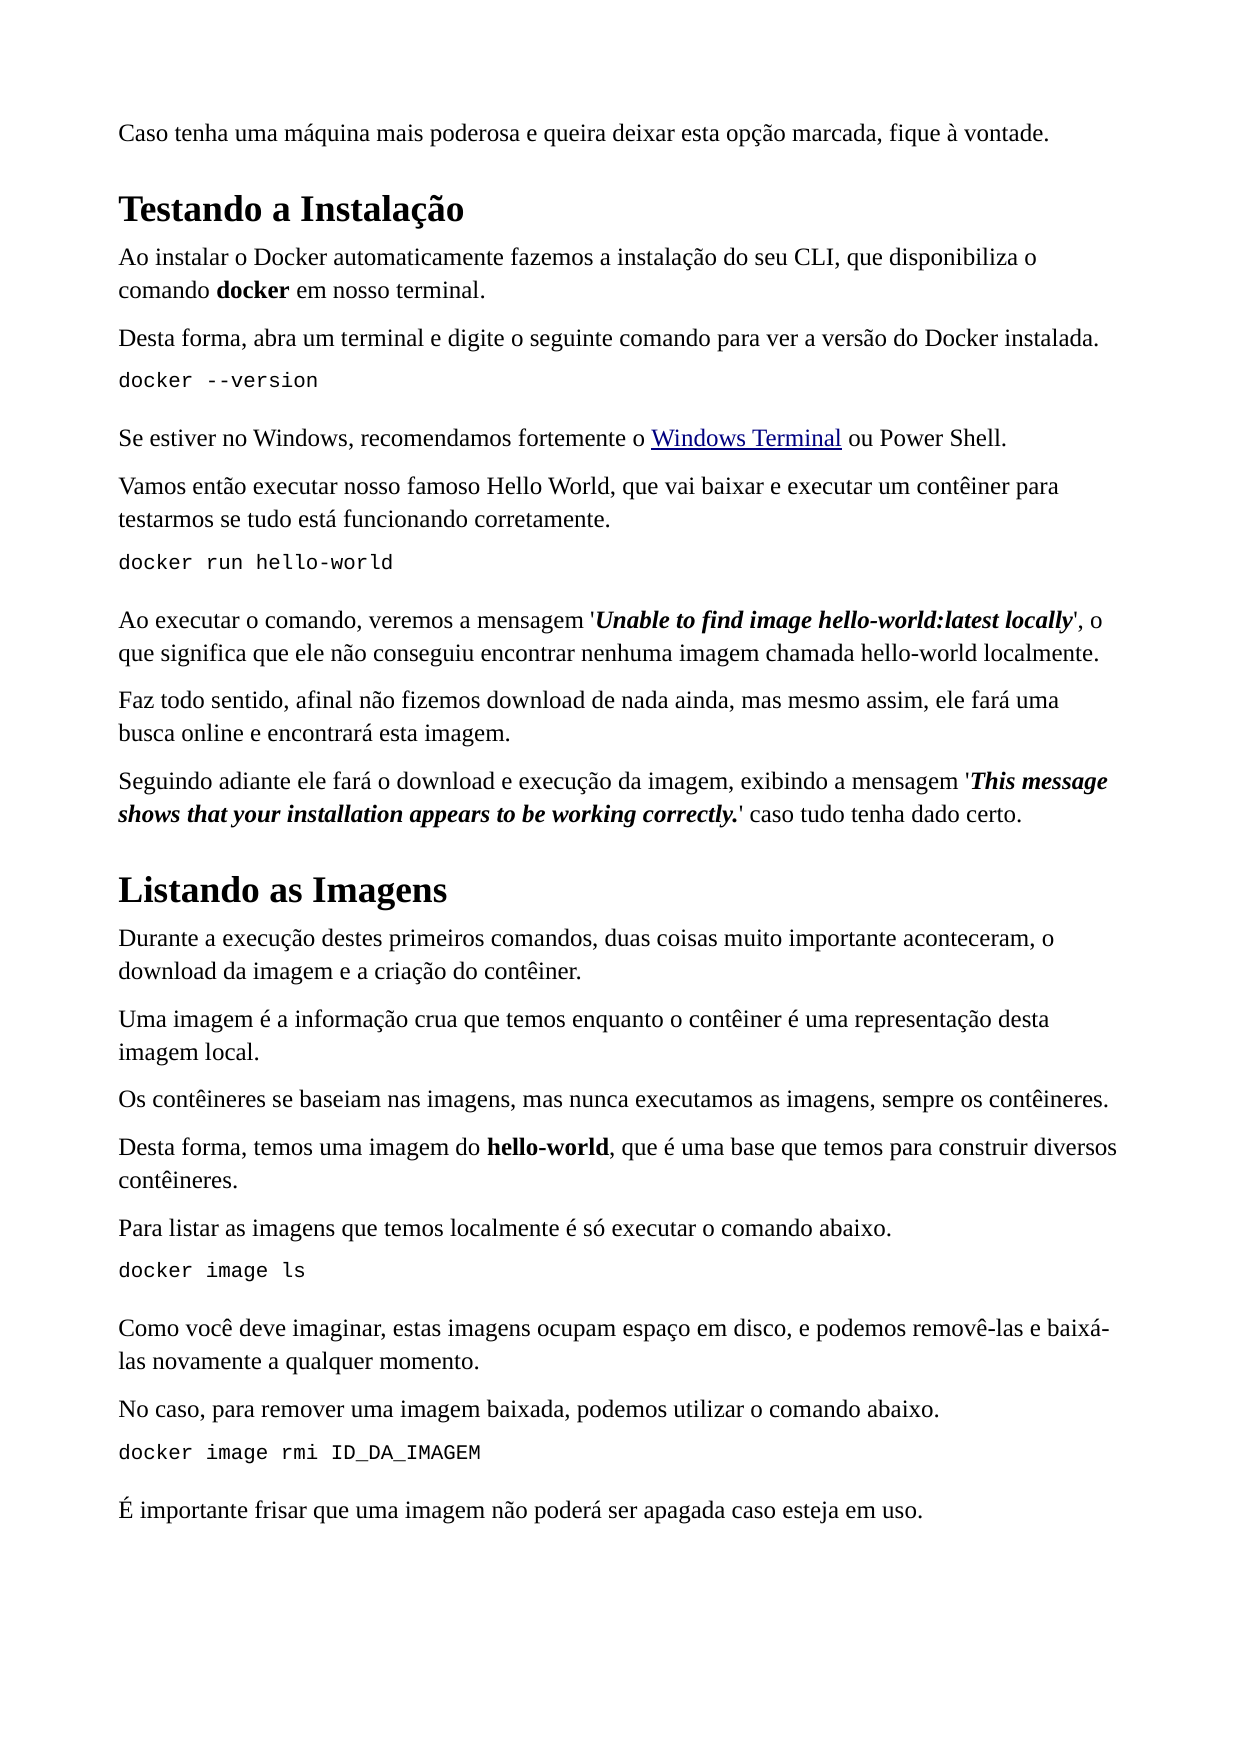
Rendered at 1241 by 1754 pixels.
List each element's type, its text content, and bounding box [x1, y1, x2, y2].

text Desta forma, temos uma imagem do hello-world, que é uma base que temos para construir diversos contêineres. [118, 1132, 1122, 1194]
text Durante a execução destes primeiros comandos, duas coisas muito importante aconteceram, o download da imagem e a criação do contêiner. [118, 923, 1122, 985]
subtitle Listando as Imagens [118, 868, 1122, 911]
text Se estiver no Windows, recomendamos fortemente o Windows Terminal ou Power Shell. [118, 423, 1122, 452]
text docker --version [118, 370, 1122, 394]
text Uma imagem é a informação crua que temos enquanto o contêiner é uma representação desta imagem local. [118, 1004, 1122, 1066]
text Seguindo adiante ele fará o download e execução da imagem, exibindo a mensagem 'This message shows that your installation appears to be working correctly.' caso tudo tenha dado certo. [118, 766, 1122, 828]
text Como você deve imaginar, estas imagens ocupam espaço em disco, e podemos removê-las e baixá-las novamente a qualquer momento. [118, 1313, 1122, 1375]
text Caso tenha uma máquina mais poderosa e queira deixar esta opção marcada, fique à vontade. [118, 118, 1122, 147]
text Vamos então executar nosso famoso Hello World, que vai baixar e executar um contêiner para testarmos se tudo está funcionando corretamente. [118, 471, 1122, 533]
text Faz todo sentido, afinal não fizemos download de nada ainda, mas mesmo assim, ele fará uma busca online e encontrará esta imagem. [118, 686, 1122, 747]
text docker image rmi ID_DA_IMAGEM [118, 1442, 1122, 1465]
text Desta forma, abra um terminal e digite o seguinte comando para ver a versão do Docker instalada. [118, 323, 1122, 352]
text Os contêineres se baseiam nas imagens, mas nunca executamos as imagens, sempre os contêineres. [118, 1084, 1122, 1113]
text Ao executar o comando, veremos a mensagem 'Unable to find image hello-world:latest locally', o que significa que ele não conseguiu encontrar nenhuma imagem chamada hello-world localmente. [118, 605, 1122, 667]
text Ao instalar o Docker automaticamente fazemos a instalação do seu CLI, que disponibiliza o comando docker em nosso terminal. [118, 242, 1122, 304]
subtitle Testando a Instalação [118, 187, 1122, 230]
text docker image ls [118, 1260, 1122, 1284]
text É importante frisar que uma imagem não poderá ser apagada caso esteja em uso. [118, 1495, 1122, 1523]
text No caso, para remover uma imagem baixada, podemos utilizar o comando abaixo. [118, 1394, 1122, 1423]
text docker run hello-world [118, 552, 1122, 575]
text Para listar as imagens que temos localmente é só executar o comando abaixo. [118, 1213, 1122, 1241]
